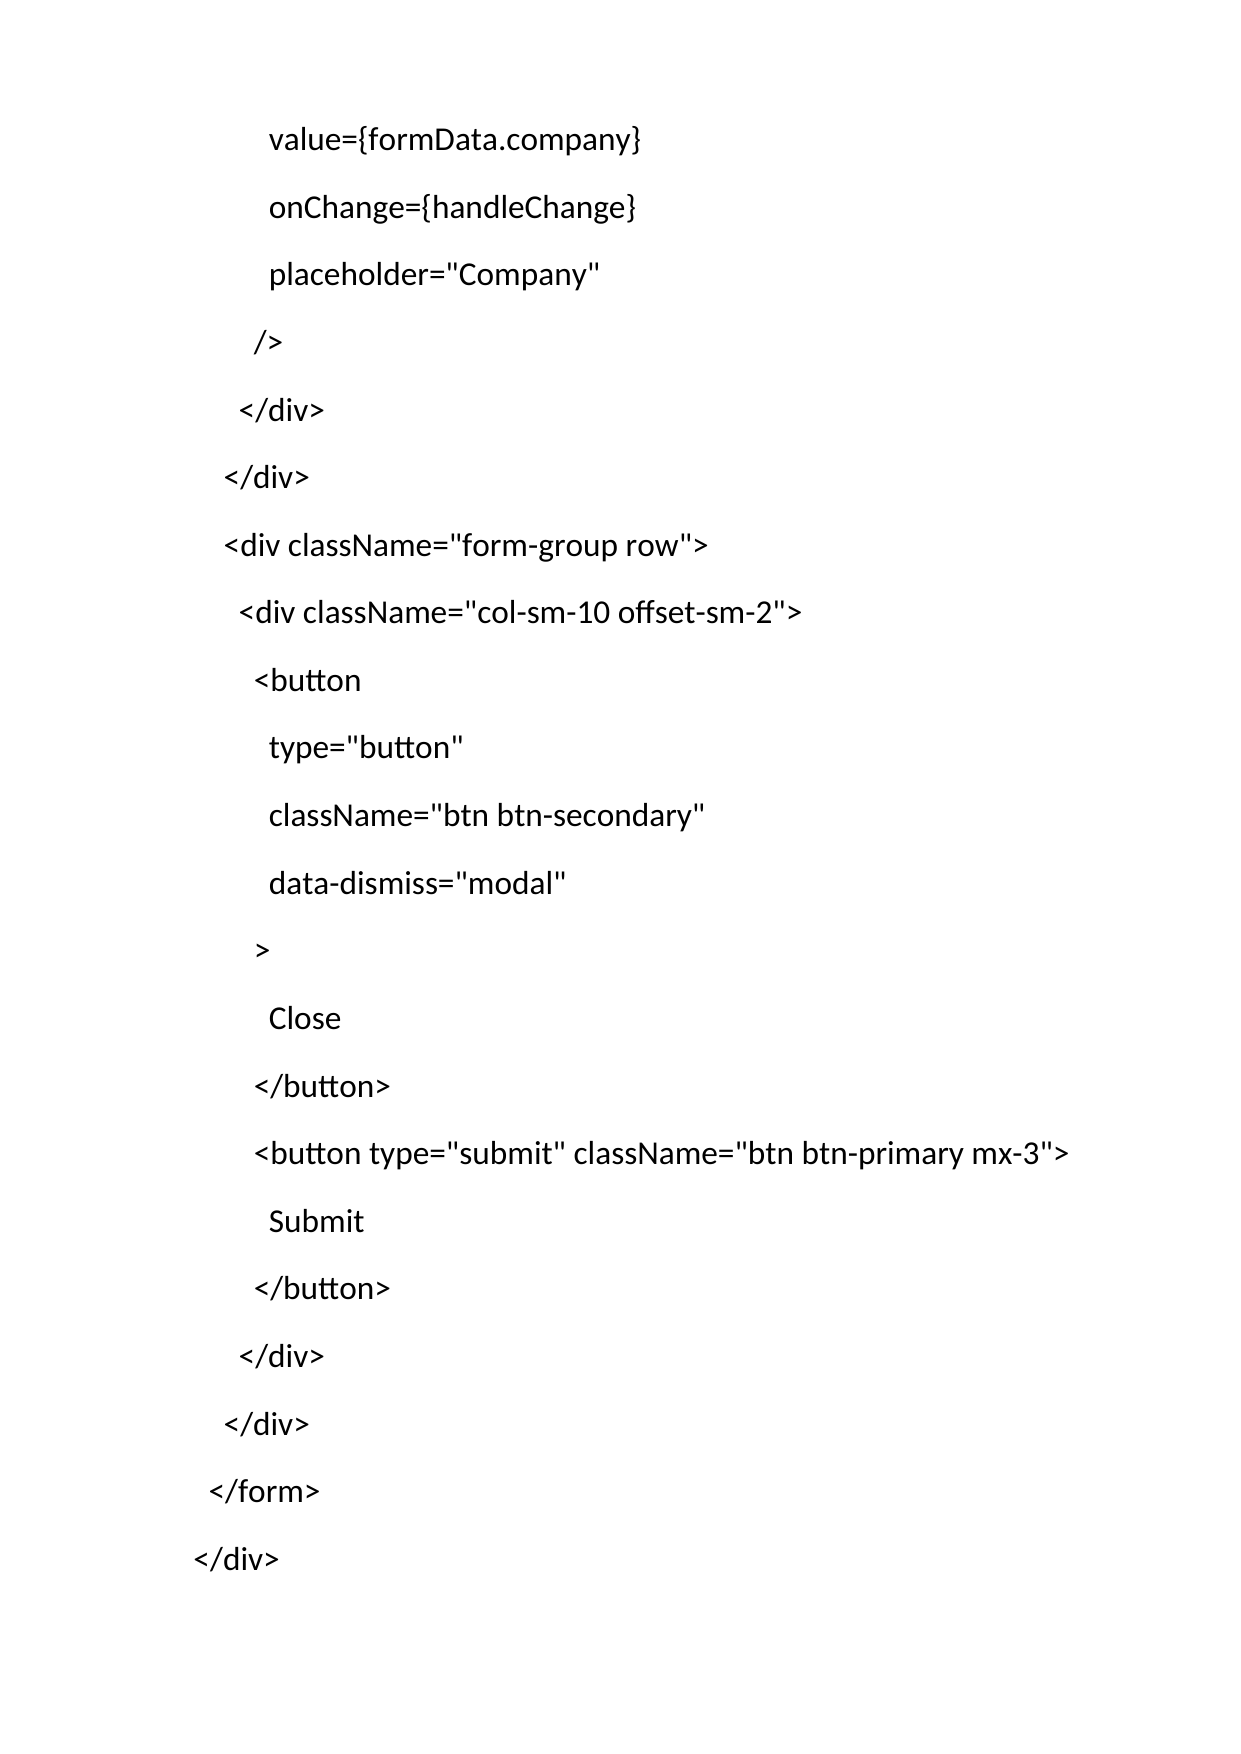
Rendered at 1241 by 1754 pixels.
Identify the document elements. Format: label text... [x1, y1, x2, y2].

text </button> [118, 1064, 1122, 1105]
text onChange={handleChange} [118, 186, 1122, 226]
text <button type="submit" className="btn btn-primary mx-3"> [118, 1132, 1122, 1173]
text > [118, 929, 1122, 970]
text </button> [118, 1267, 1122, 1308]
text <button [118, 659, 1122, 700]
text </form> [118, 1470, 1122, 1511]
text Close [118, 997, 1122, 1038]
text </div> [118, 1403, 1122, 1443]
text /> [118, 321, 1122, 362]
text value={formData.company} [118, 118, 1122, 159]
text <div className="form-group row"> [118, 524, 1122, 564]
text type="button" [118, 727, 1122, 767]
text placeholder="Company" [118, 253, 1122, 294]
text </div> [118, 388, 1122, 429]
text data-dismiss="modal" [118, 862, 1122, 902]
text </div> [118, 1538, 1122, 1578]
text </div> [118, 1335, 1122, 1376]
text Submit [118, 1200, 1122, 1241]
text </div> [118, 456, 1122, 497]
text <div className="col-sm-10 offset-sm-2"> [118, 591, 1122, 632]
text className="btn btn-secondary" [118, 794, 1122, 835]
